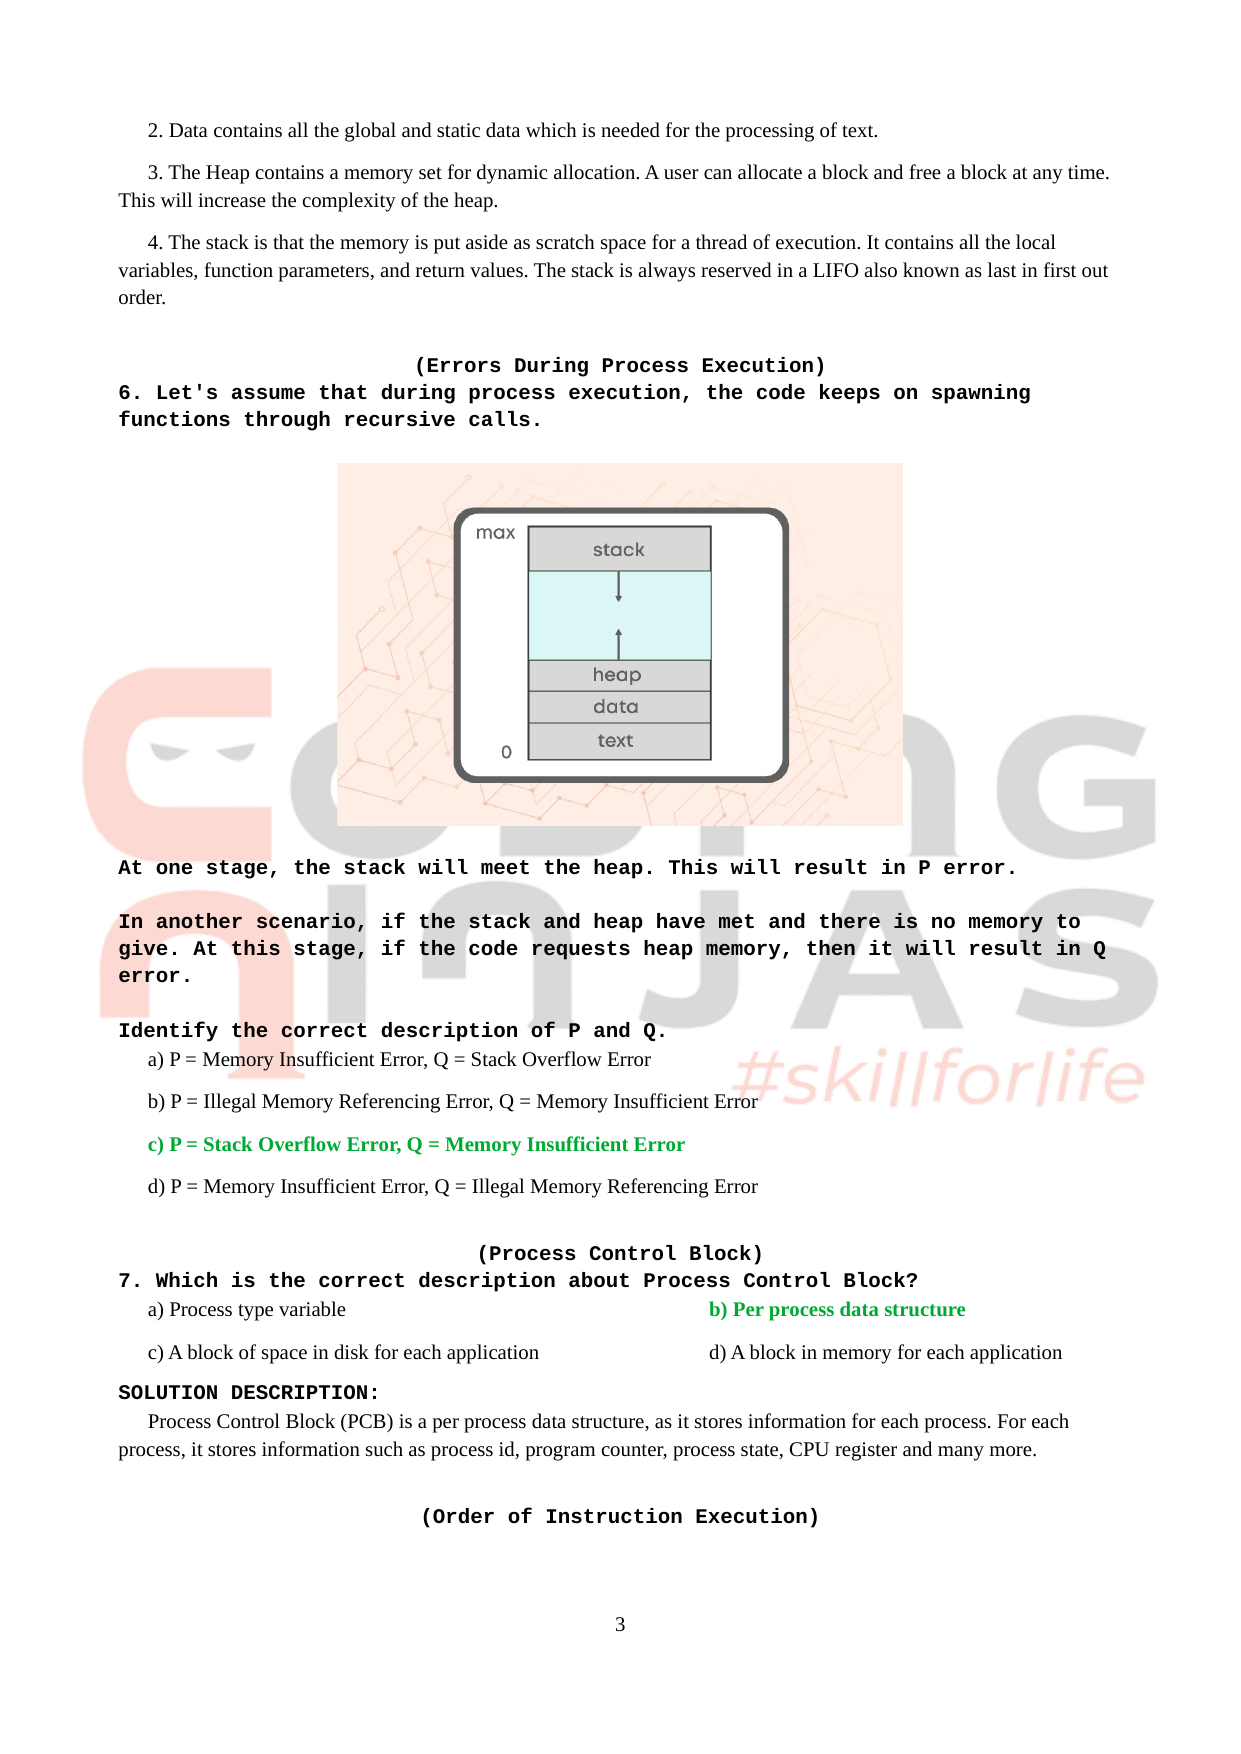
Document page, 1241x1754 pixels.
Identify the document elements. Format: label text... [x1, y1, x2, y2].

text SOLUTION DESCRIPTION: [118, 1382, 1122, 1405]
text (Errors During Process Execution) [118, 355, 1122, 378]
text In another scenario, if the stack and heap have met and there is no memory to give. At this stage, if the code requests heap memory, then it will result in Q error. [118, 911, 1122, 989]
text 7. Which is the correct description about Process Control Block? [118, 1270, 1122, 1294]
text 3. The Heap contains a memory set for dynamic allocation. A user can allocate a block and free a block at any time. This will increase the complexity of the heap. [118, 160, 1122, 212]
text c) P = Stack Overflow Error, Q = Memory Insufficient Error [148, 1131, 1122, 1156]
text Process Control Block (PCB) is a per process data structure, as it stores information for each process. For each process, it stores information such as process id, program counter, process state, CPU register and many more. [118, 1409, 1122, 1461]
text Identify the correct description of P and Q. [118, 1020, 1122, 1043]
text a) P = Memory Insufficient Error, Q = Stack Overflow Error [148, 1047, 1122, 1071]
text a) Process type variable b) Per process data structure [148, 1297, 1122, 1321]
text d) P = Memory Insufficient Error, Q = Illegal Memory Referencing Error [148, 1174, 1122, 1198]
picture [337, 463, 903, 826]
text 4. The stack is that the memory is put aside as scratch space for a thread of execution. It contains all the local variables, function parameters, and return values. The stack is always reserved in a LIFO also known as last in first out order. [118, 230, 1122, 309]
text (Process Control Block) [118, 1243, 1122, 1267]
text 2. Data contains all the global and static data which is needed for the processing of text. [118, 118, 1122, 142]
text b) P = Illegal Memory Referencing Error, Q = Memory Insufficient Error [148, 1089, 1122, 1113]
text At one stage, the stack will meet the heap. This will result in P error. [118, 857, 1122, 880]
text c) A block of space in disk for each application d) A block in memory for each application [148, 1339, 1122, 1364]
text 6. Let's assume that during process execution, the code keeps on spawning functions through recursive calls. [118, 382, 1122, 433]
text (Order of Instruction Execution) [118, 1506, 1122, 1529]
